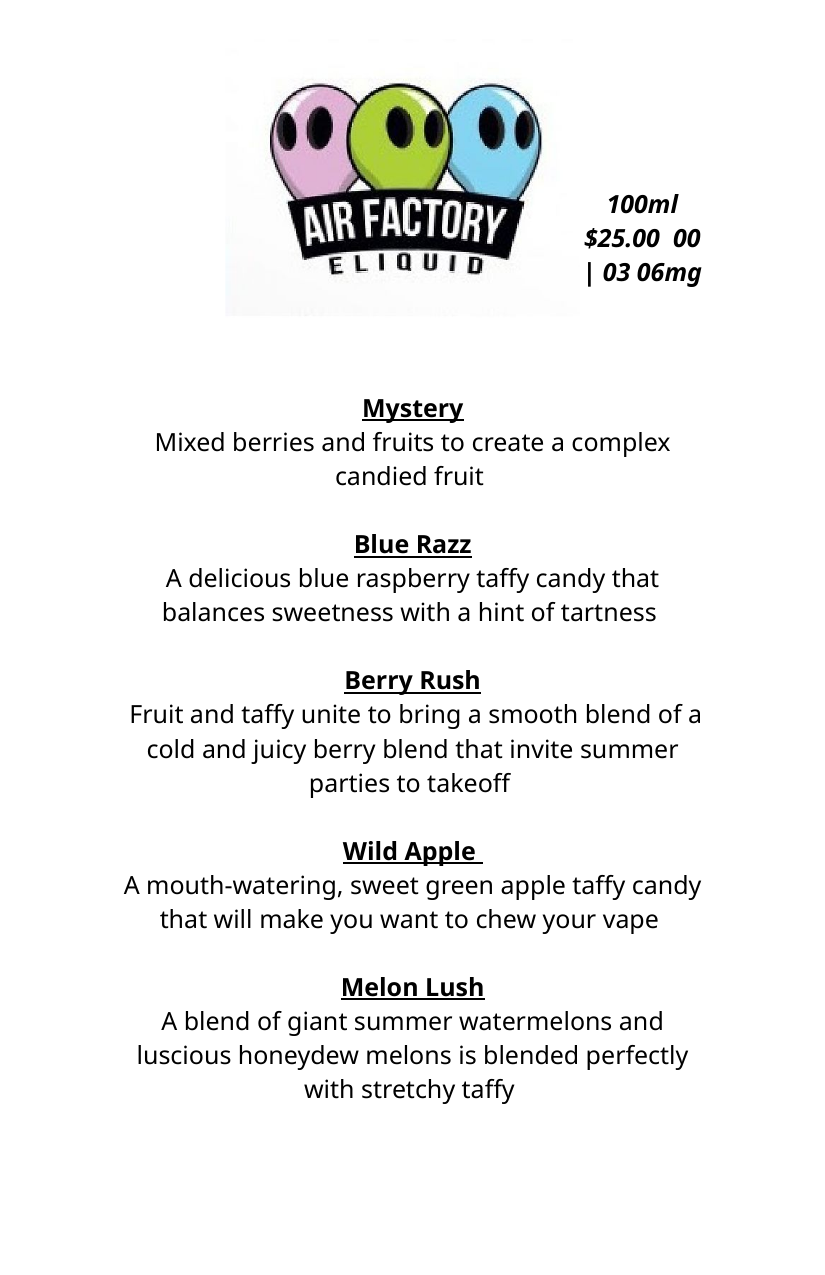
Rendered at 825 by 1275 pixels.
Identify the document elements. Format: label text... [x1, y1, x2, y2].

text $25.00 00 | 03 06mg [580, 220, 707, 288]
text Melon Lush [118, 970, 707, 1004]
text [118, 186, 225, 220]
text Mystery [118, 391, 707, 425]
text Wild Apple [118, 833, 707, 867]
text [118, 220, 225, 288]
text Blue Razz [118, 527, 707, 561]
text Berry Rush [118, 663, 707, 697]
picture [225, 0, 580, 355]
text Fruit and taffy unite to bring a smooth blend of a cold and juicy berry blend that invite summer parties to takeoff [118, 697, 707, 799]
text Mixed berries and fruits to create a complex candied fruit [118, 425, 707, 493]
text A mouth-watering, sweet green apple taffy candy that will make you want to chew your vape [118, 867, 707, 936]
text A blend of giant summer watermelons and luscious honeydew melons is blended perfectly with stretchy taffy [118, 1004, 707, 1106]
text 100ml [580, 186, 707, 220]
text A delicious blue raspberry taffy candy that balances sweetness with a hint of tartness [118, 561, 707, 629]
